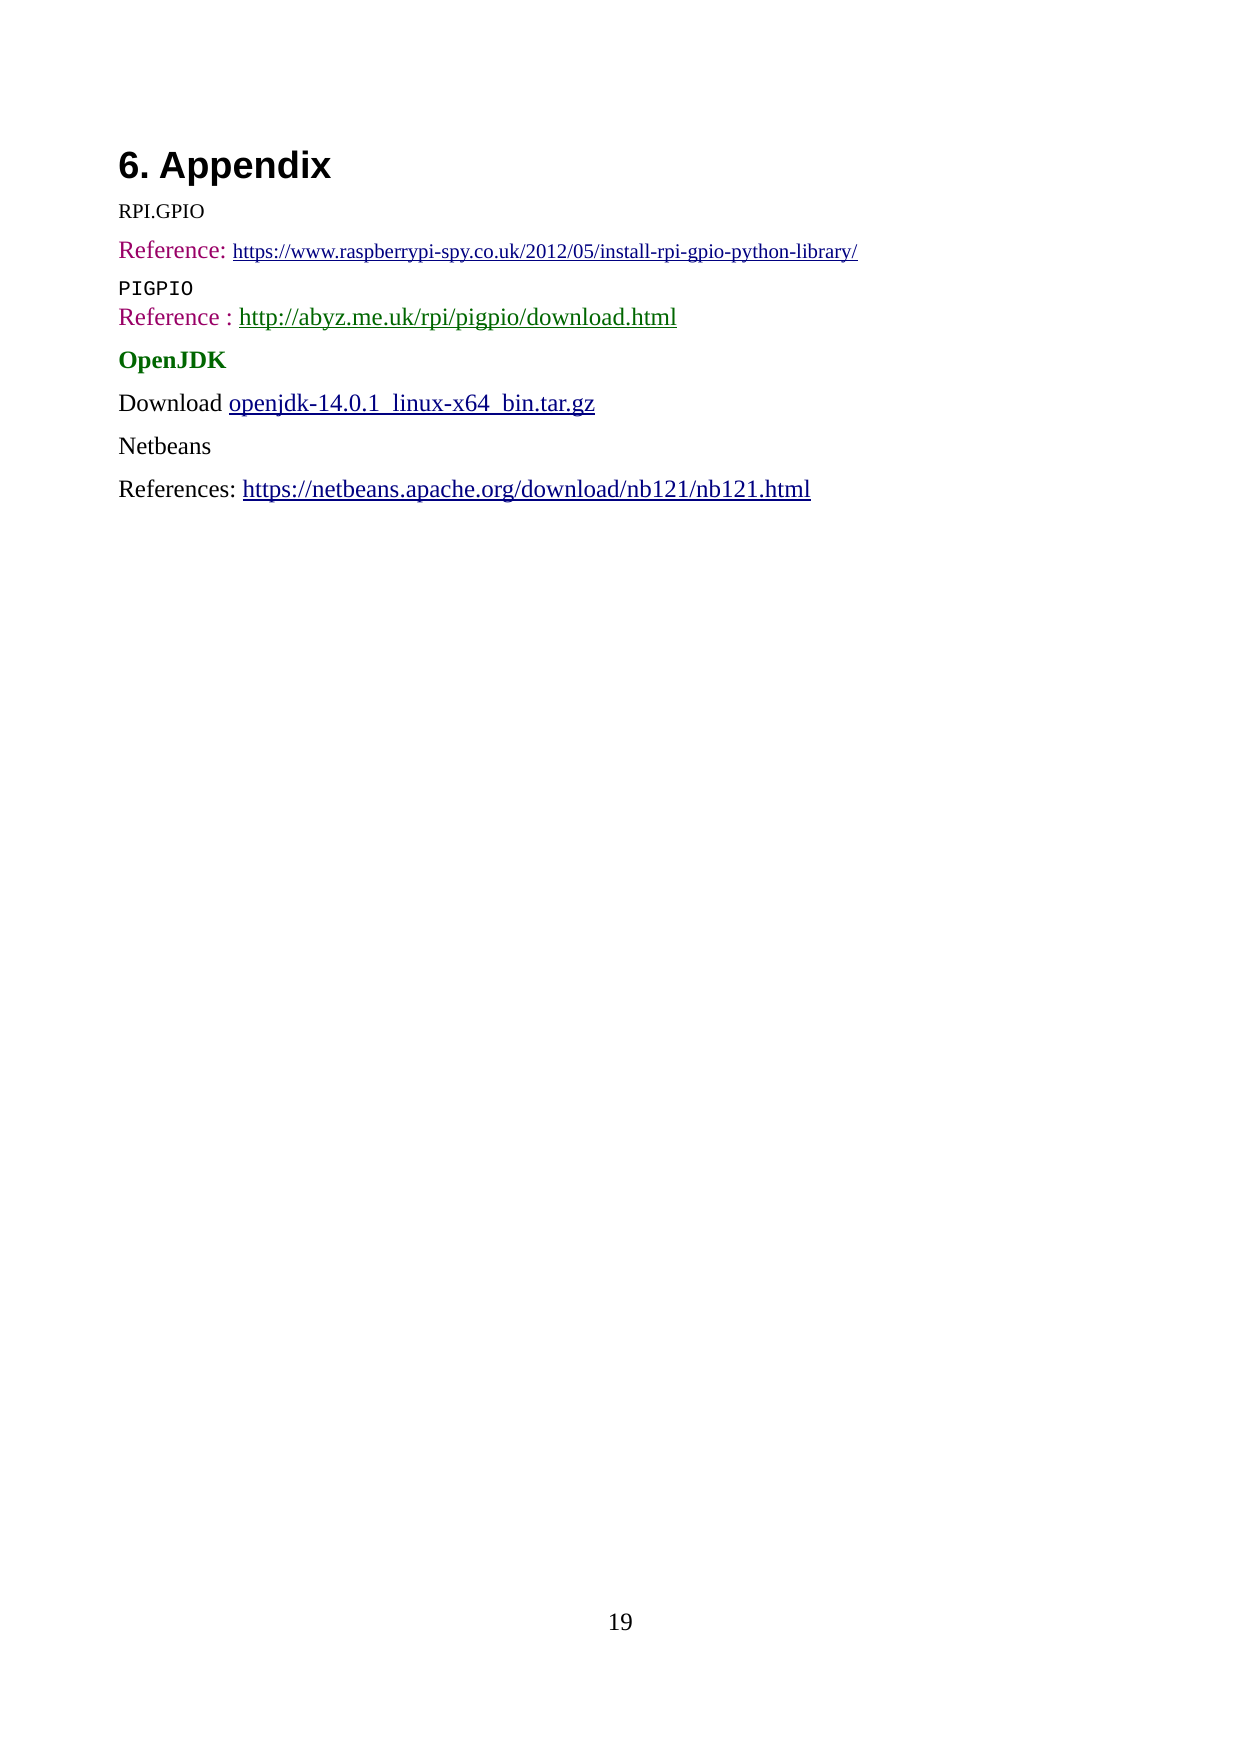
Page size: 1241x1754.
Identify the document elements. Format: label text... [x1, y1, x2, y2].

text RPI.GPIO [118, 199, 1122, 223]
text Download openjdk-14.0.1_linux-x64_bin.tar.gz [118, 388, 1122, 417]
text PIGPIO [118, 278, 1122, 302]
text Reference: https://www.raspberrypi-spy.co.uk/2012/05/install-rpi-gpio-python-library/ [118, 235, 1122, 264]
subtitle 6. Appendix [118, 143, 1122, 187]
text Reference : http://abyz.me.uk/rpi/pigpio/download.html [118, 302, 1122, 331]
text Netbeans [118, 431, 1122, 460]
text OpenJDK [118, 345, 1122, 374]
text References: https://netbeans.apache.org/download/nb121/nb121.html [118, 474, 1122, 503]
